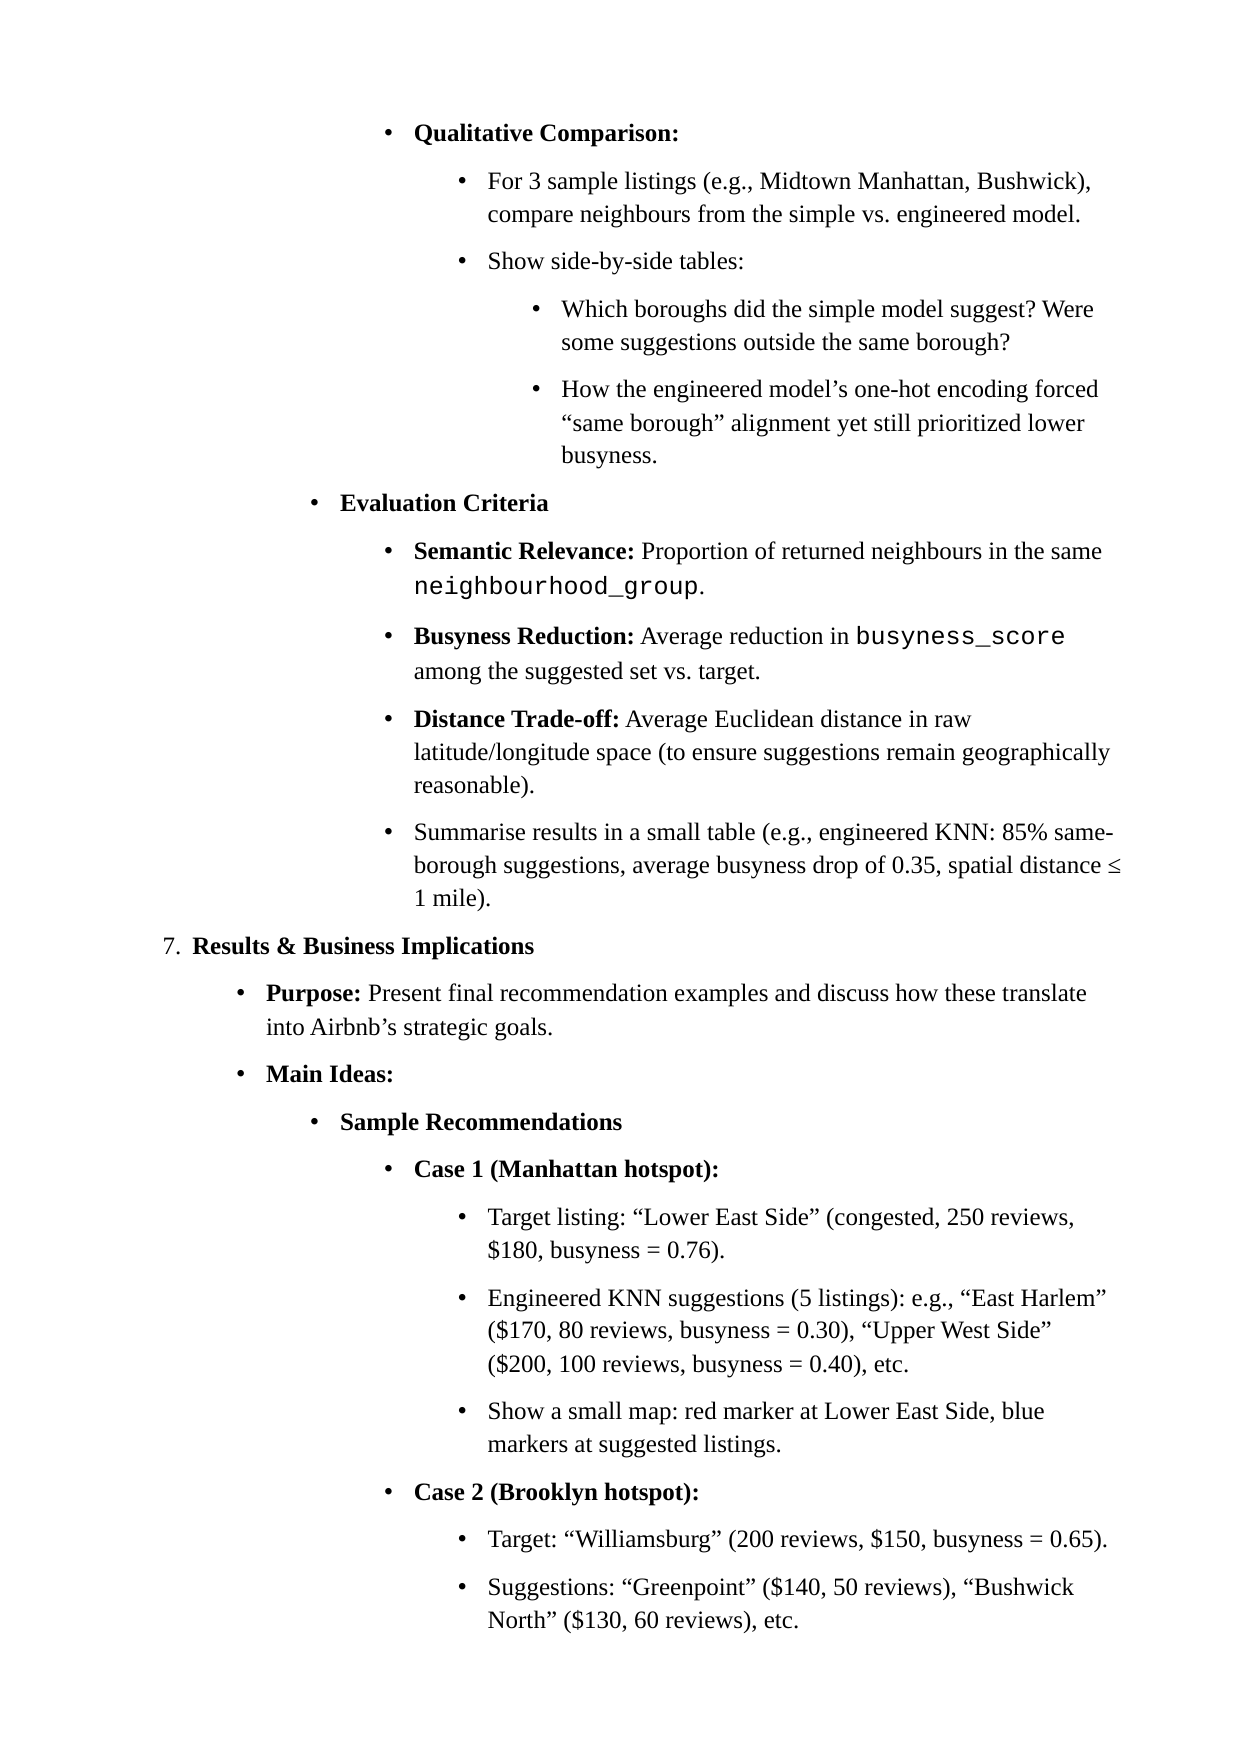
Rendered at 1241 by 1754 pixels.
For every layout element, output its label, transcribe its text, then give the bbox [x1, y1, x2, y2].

list Distance Trade-off: Average Euclidean distance in raw latitude/longitude space (to ensure suggestions remain geographically reasonable). [384, 704, 1122, 798]
list Target: “Williamsburg” (200 reviews, $150, busyness = 0.65). [458, 1524, 1122, 1553]
list Summarise results in a small table (e.g., engineered KNN: 85% same‐borough suggestions, average busyness drop of 0.35, spatial distance ≤ 1 mile). [384, 817, 1122, 912]
list Evaluation Criteria [310, 488, 1122, 517]
list Purpose: Present final recommendation examples and discuss how these translate into Airbnb’s strategic goals. [236, 978, 1122, 1040]
list Suggestions: “Greenpoint” ($140, 50 reviews), “Bushwick North” ($130, 60 reviews), etc. [458, 1572, 1122, 1634]
list Semantic Relevance: Proportion of returned neighbours in the same neighbourhood_group. [384, 536, 1122, 602]
list Sample Recommendations [310, 1107, 1122, 1136]
list Case 1 (Manhattan hotspot): [384, 1154, 1122, 1183]
list Show side-by-side tables: [458, 246, 1122, 275]
list How the engineered model’s one-hot encoding forced “same borough” alignment yet still prioritized lower busyness. [532, 374, 1122, 469]
list Target listing: “Lower East Side” (congested, 250 reviews, $180, busyness = 0.76). [458, 1202, 1122, 1264]
list For 3 sample listings (e.g., Midtown Manhattan, Bushwick), compare neighbours from the simple vs. engineered model. [458, 166, 1122, 227]
list Results & Business Implications [162, 931, 1122, 960]
list Qualitative Comparison: [384, 118, 1122, 147]
list Busyness Reduction: Average reduction in busyness_score among the suggested set vs. target. [384, 621, 1122, 685]
list Main Ideas: [236, 1059, 1122, 1088]
list Show a small map: red marker at Lower East Side, blue markers at suggested listings. [458, 1396, 1122, 1458]
list Case 2 (Brooklyn hotspot): [384, 1477, 1122, 1506]
list Which boroughs did the simple model suggest? Were some suggestions outside the same borough? [532, 294, 1122, 356]
list Engineered KNN suggestions (5 listings): e.g., “East Harlem” ($170, 80 reviews, busyness = 0.30), “Upper West Side” ($200, 100 reviews, busyness = 0.40), etc. [458, 1283, 1122, 1377]
